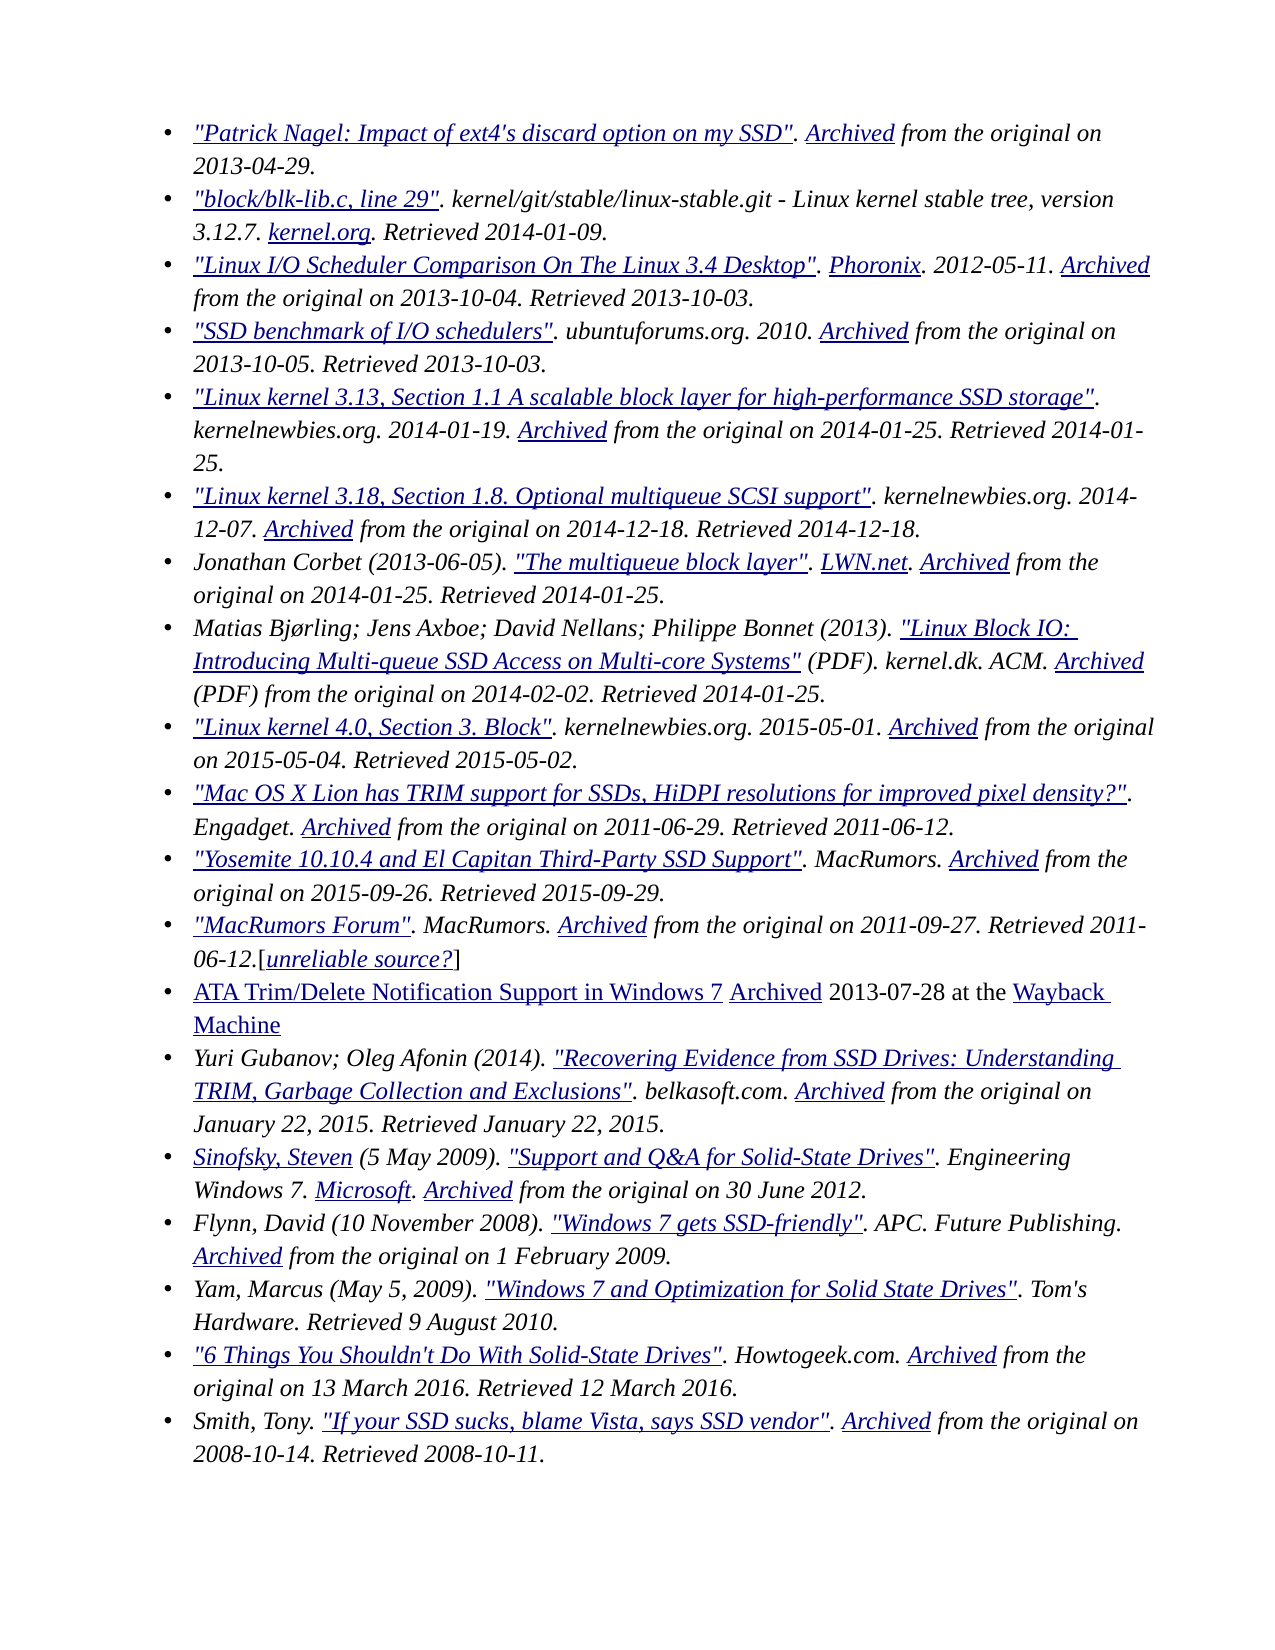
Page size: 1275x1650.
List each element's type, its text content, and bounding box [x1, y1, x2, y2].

list "Yosemite 10.10.4 and El Capitan Third-Party SSD Support". MacRumors. Archived from the original on 2015-09-26. Retrieved 2015-09-29. [164, 844, 1157, 906]
list Yuri Gubanov; Oleg Afonin (2014). "Recovering Evidence from SSD Drives: Understanding TRIM, Garbage Collection and Exclusions". belkasoft.com. Archived from the original on January 22, 2015. Retrieved January 22, 2015. [164, 1043, 1157, 1137]
list "Patrick Nagel: Impact of ext4′s discard option on my SSD". Archived from the original on 2013-04-29. [164, 118, 1157, 180]
list "SSD benchmark of I/O schedulers". ubuntuforums.org. 2010. Archived from the original on 2013-10-05. Retrieved 2013-10-03. [164, 316, 1157, 378]
list Matias Bjørling; Jens Axboe; David Nellans; Philippe Bonnet (2013). "Linux Block IO: Introducing Multi-queue SSD Access on Multi-core Systems" (PDF). kernel.dk. ACM. Archived (PDF) from the original on 2014-02-02. Retrieved 2014-01-25. [164, 613, 1157, 708]
list Smith, Tony. "If your SSD sucks, blame Vista, says SSD vendor". Archived from the original on 2008-10-14. Retrieved 2008-10-11. [164, 1406, 1157, 1468]
list Yam, Marcus (May 5, 2009). "Windows 7 and Optimization for Solid State Drives". Tom's Hardware. Retrieved 9 August 2010. [164, 1274, 1157, 1336]
list "6 Things You Shouldn't Do With Solid-State Drives". Howtogeek.com. Archived from the original on 13 March 2016. Retrieved 12 March 2016. [164, 1340, 1157, 1402]
list ATA Trim/Delete Notification Support in Windows 7 Archived 2013-07-28 at the Wayback Machine [164, 977, 1157, 1038]
list "block/blk-lib.c, line 29". kernel/git/stable/linux-stable.git - Linux kernel stable tree, version 3.12.7. kernel.org. Retrieved 2014-01-09. [164, 184, 1157, 246]
list "MacRumors Forum". MacRumors. Archived from the original on 2011-09-27. Retrieved 2011-06-12.[unreliable source?] [164, 911, 1157, 972]
list "Linux I/O Scheduler Comparison On The Linux 3.4 Desktop". Phoronix. 2012-05-11. Archived from the original on 2013-10-04. Retrieved 2013-10-03. [164, 250, 1157, 312]
list Jonathan Corbet (2013-06-05). "The multiqueue block layer". LWN.net. Archived from the original on 2014-01-25. Retrieved 2014-01-25. [164, 547, 1157, 609]
list "Linux kernel 3.18, Section 1.8. Optional multiqueue SCSI support". kernelnewbies.org. 2014-12-07. Archived from the original on 2014-12-18. Retrieved 2014-12-18. [164, 481, 1157, 543]
list Flynn, David (10 November 2008). "Windows 7 gets SSD-friendly". APC. Future Publishing. Archived from the original on 1 February 2009. [164, 1208, 1157, 1269]
list "Linux kernel 4.0, Section 3. Block". kernelnewbies.org. 2015-05-01. Archived from the original on 2015-05-04. Retrieved 2015-05-02. [164, 712, 1157, 774]
list "Mac OS X Lion has TRIM support for SSDs, HiDPI resolutions for improved pixel density?". Engadget. Archived from the original on 2011-06-29. Retrieved 2011-06-12. [164, 778, 1157, 840]
list Sinofsky, Steven (5 May 2009). "Support and Q&A for Solid-State Drives". Engineering Windows 7. Microsoft. Archived from the original on 30 June 2012. [164, 1142, 1157, 1203]
list "Linux kernel 3.13, Section 1.1 A scalable block layer for high-performance SSD storage". kernelnewbies.org. 2014-01-19. Archived from the original on 2014-01-25. Retrieved 2014-01-25. [164, 382, 1157, 477]
